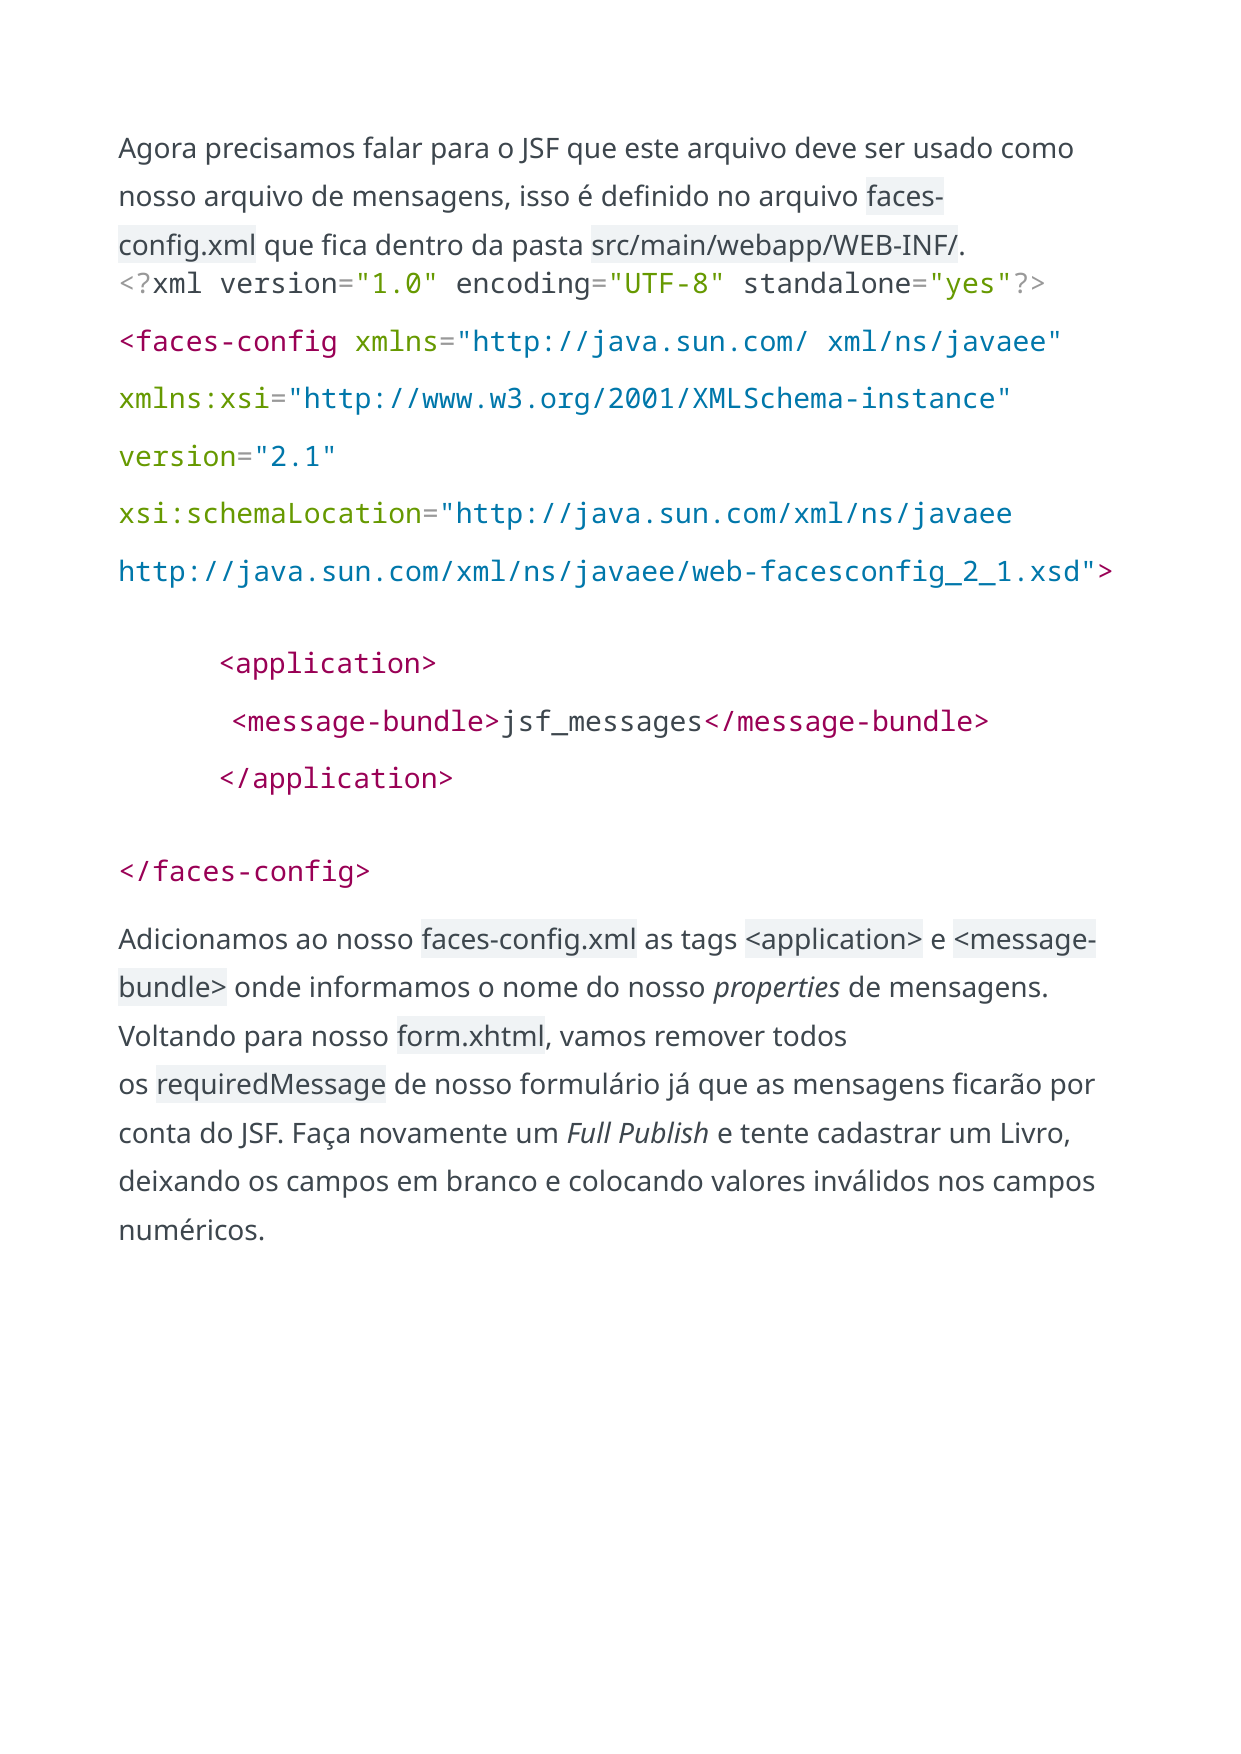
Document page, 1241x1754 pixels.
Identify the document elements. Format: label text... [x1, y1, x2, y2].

text </application> [118, 759, 1122, 797]
text Adicionamos ao nosso faces-config.xml as tags <application> e <message-bundle> onde informamos o nome do nosso properties de mensagens. [118, 909, 1122, 1006]
text Voltando para nosso form.xhtml, vamos remover todos os requiredMessage de nosso formulário já que as mensagens ficarão por conta do JSF. Faça novamente um Full Publish e tente cadastrar um Livro, deixando os campos em branco e colocando valores inválidos nos campos numéricos. [118, 1006, 1122, 1248]
text <application> [118, 644, 1122, 682]
text Agora precisamos falar para o JSF que este arquivo deve ser usado como nosso arquivo de mensagens, isso é definido no arquivo faces-config.xml que fica dentro da pasta src/main/webapp/WEB-INF/. [118, 118, 1122, 263]
text <message-bundle>jsf_messages</message-bundle> [118, 701, 1122, 740]
text <faces-config xmlns="http://java.sun.com/ xml/ns/javaee" xmlns:xsi="http://www.w3.org/2001/XMLSchema-instance" version="2.1" xsi:schemaLocation="http://java.sun.com/xml/ns/javaee http://java.sun.com/xml/ns/javaee/web-facesconfig_2_1.xsd"> [118, 321, 1122, 589]
text <?xml version="1.0" encoding="UTF-8" standalone="yes"?> [118, 263, 1122, 302]
text </faces-config> [118, 852, 1122, 890]
